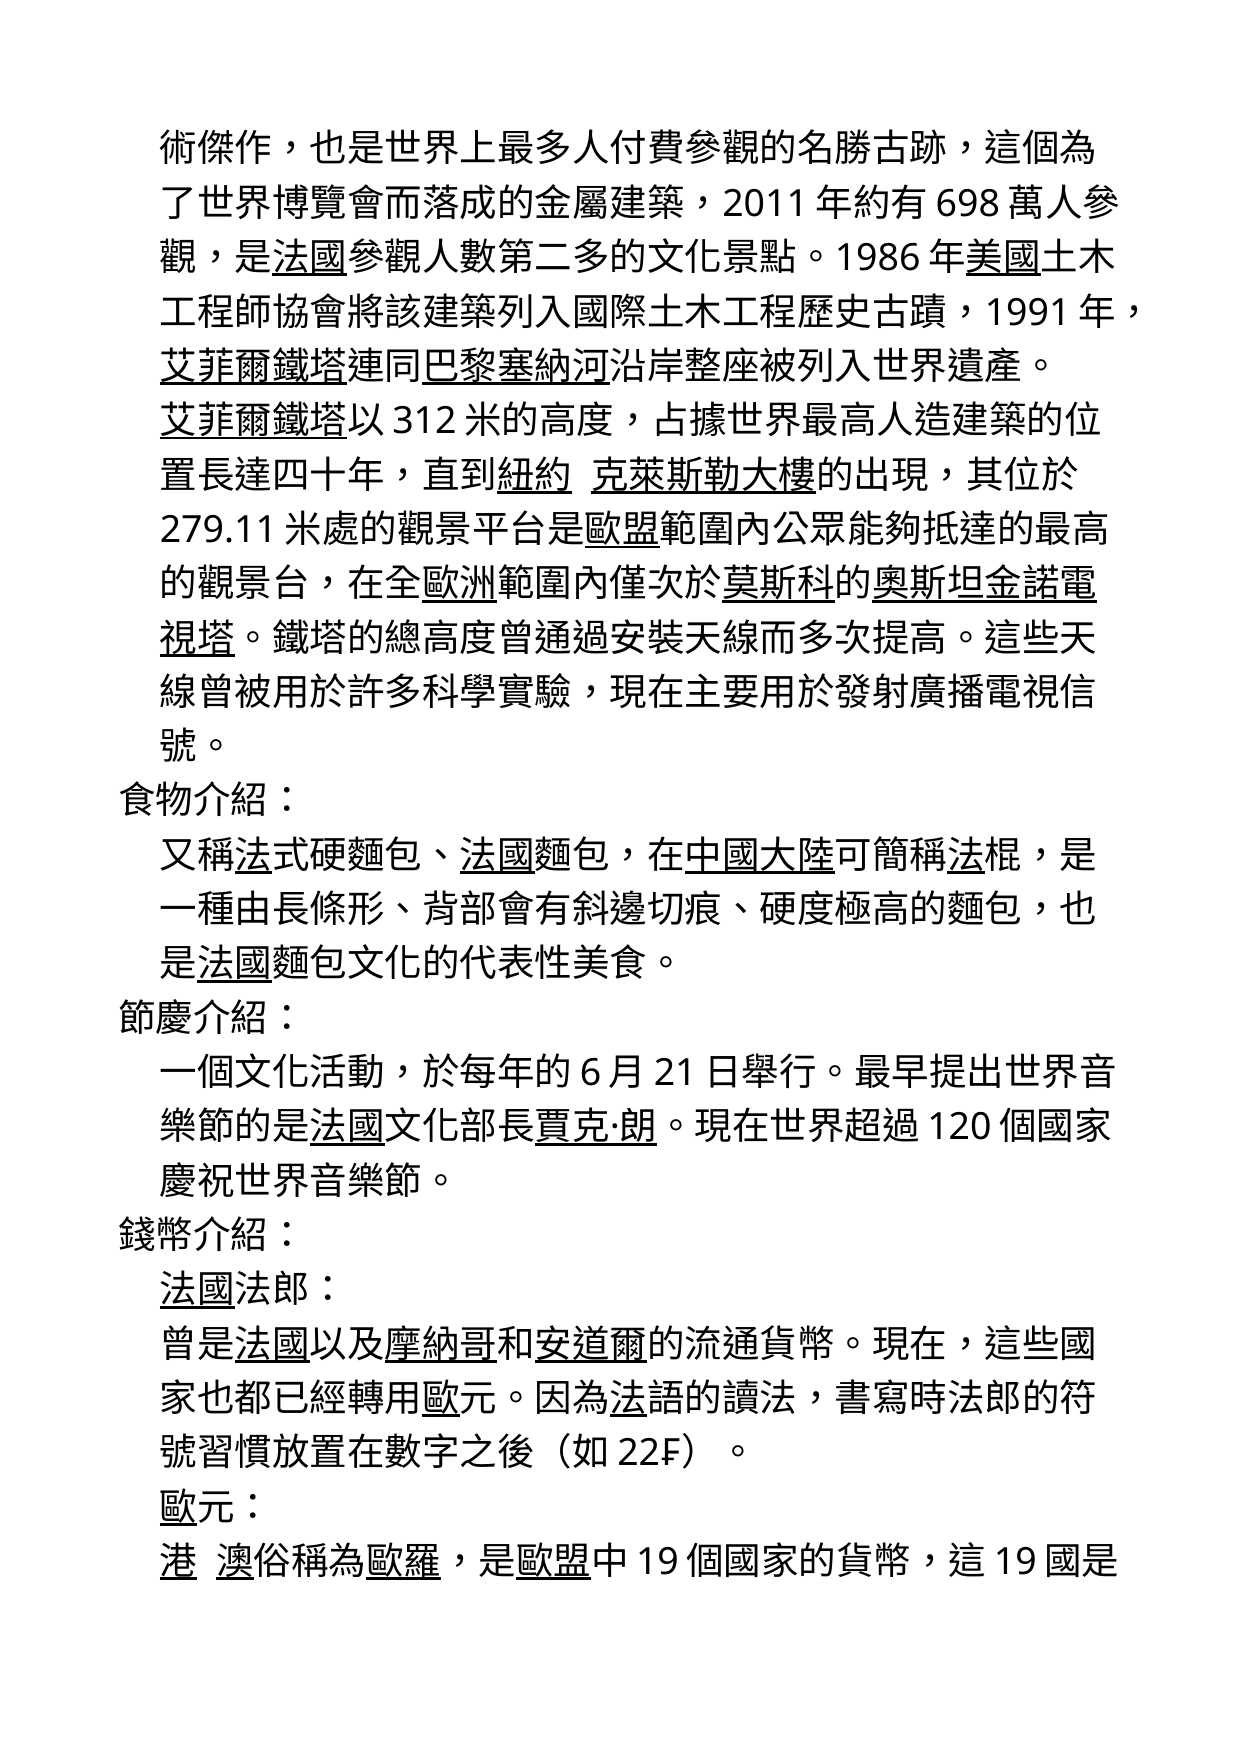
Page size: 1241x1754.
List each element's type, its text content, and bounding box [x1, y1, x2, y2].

text 景點介紹： 羅浮宮： 正式名稱為羅浮博物館，位於法國 巴黎市中心的塞納河邊，原是法國於建於12世紀末至13世紀初的王宮，現在是一所綜合博物館，亦是世界上最大的藝術博物館之一，以及參觀人數最多的博物館，是巴黎中心最知名的地標。 羅浮宮的建築物始建於1190年左右，並在近代曾多次進行擴建，今天所見的模樣則一個巨大的翼樓和亭閣建築群，主要組成部分的總面積則超過 60,600 平方公尺（652,000 平方英尺），館內永久收藏則包括雕塑、繪畫、美術工藝及古代東方、古代埃及和古希臘 羅馬等7個分類，主要收藏1860年以前的藝術作品與考古文物，羅浮宮博物館在1793年8月10日開幕起正式對公眾開放，平均每天有 15,000 名遊客到此參觀，其中 65% 是外國遊客。 艾菲爾鐵塔： 也常稱為巴黎鐵塔，位於法國 巴黎第七區、塞納河畔戰神廣場的鐵製鏤空塔，世界著名建築，也是法國文化象徵之一，巴黎城市地標之一，巴黎最高建築物。正式地址為Rue Anatole-France 5號。 艾菲爾鐵塔建成於1889年，初名為「三百米塔」，後得名自其設計師居斯塔夫·艾菲爾。鐵塔是世界建築史上的技術傑作，也是世界上最多人付費參觀的名勝古跡，這個為了世界博覽會而落成的金屬建築，2011年約有698萬人參觀，是法國參觀人數第二多的文化景點。1986年美國土木工程師協會將該建築列入國際土木工程歷史古蹟，1991年，艾菲爾鐵塔連同巴黎塞納河沿岸整座被列入世界遺產。 艾菲爾鐵塔以312米的高度，占據世界最高人造建築的位置長達四十年，直到紐約 克萊斯勒大樓的出現，其位於279.11米處的觀景平台是歐盟範圍內公眾能夠抵達的最高的觀景台，在全歐洲範圍內僅次於莫斯科的奧斯坦金諾電視塔。鐵塔的總高度曾通過安裝天線而多次提高。這些天線曾被用於許多科學實驗，現在主要用於發射廣播電視信號。 [118, 118, 1122, 770]
text 食物介紹： 又稱法式硬麵包、法國麵包，在中國大陸可簡稱法棍，是一種由長條形、背部會有斜邊切痕、硬度極高的麵包，也是法國麵包文化的代表性美食。 [118, 770, 1122, 987]
text 節慶介紹： 一個文化活動，於每年的6月21日舉行。最早提出世界音樂節的是法國文化部長賈克·朗。現在世界超過120個國家慶祝世界音樂節。 [118, 987, 1122, 1205]
text 錢幣介紹： 法國法郎： 曾是法國以及摩納哥和安道爾的流通貨幣。現在，這些國家也都已經轉用歐元。因為法語的讀法，書寫時法郎的符號習慣放置在數字之後（如22₣）。 歐元： 港 澳俗稱為歐羅，是歐盟中19個國家的貨幣，這19國是奧地利、比利時、芬蘭、法國、德國、希臘、愛爾蘭、義大利、盧森堡、荷蘭、葡萄牙、斯洛維尼亞、西班牙、馬爾他、賽普勒斯、斯洛伐克、愛沙尼亞、拉脫維亞、立陶宛，合稱為歐元區。目前共有3.3億人使用歐元，如果加上與歐元固定匯率制的貨幣，歐元影響到全球4.8億人口。2006年12月，共有6,100億歐元在市面上流通，按照當時匯率計算，相當於8,020億美元。歐元流通的現金總價值超過美元。 1歐元（euro）等於100歐分（cent）。 [118, 1205, 1122, 1585]
